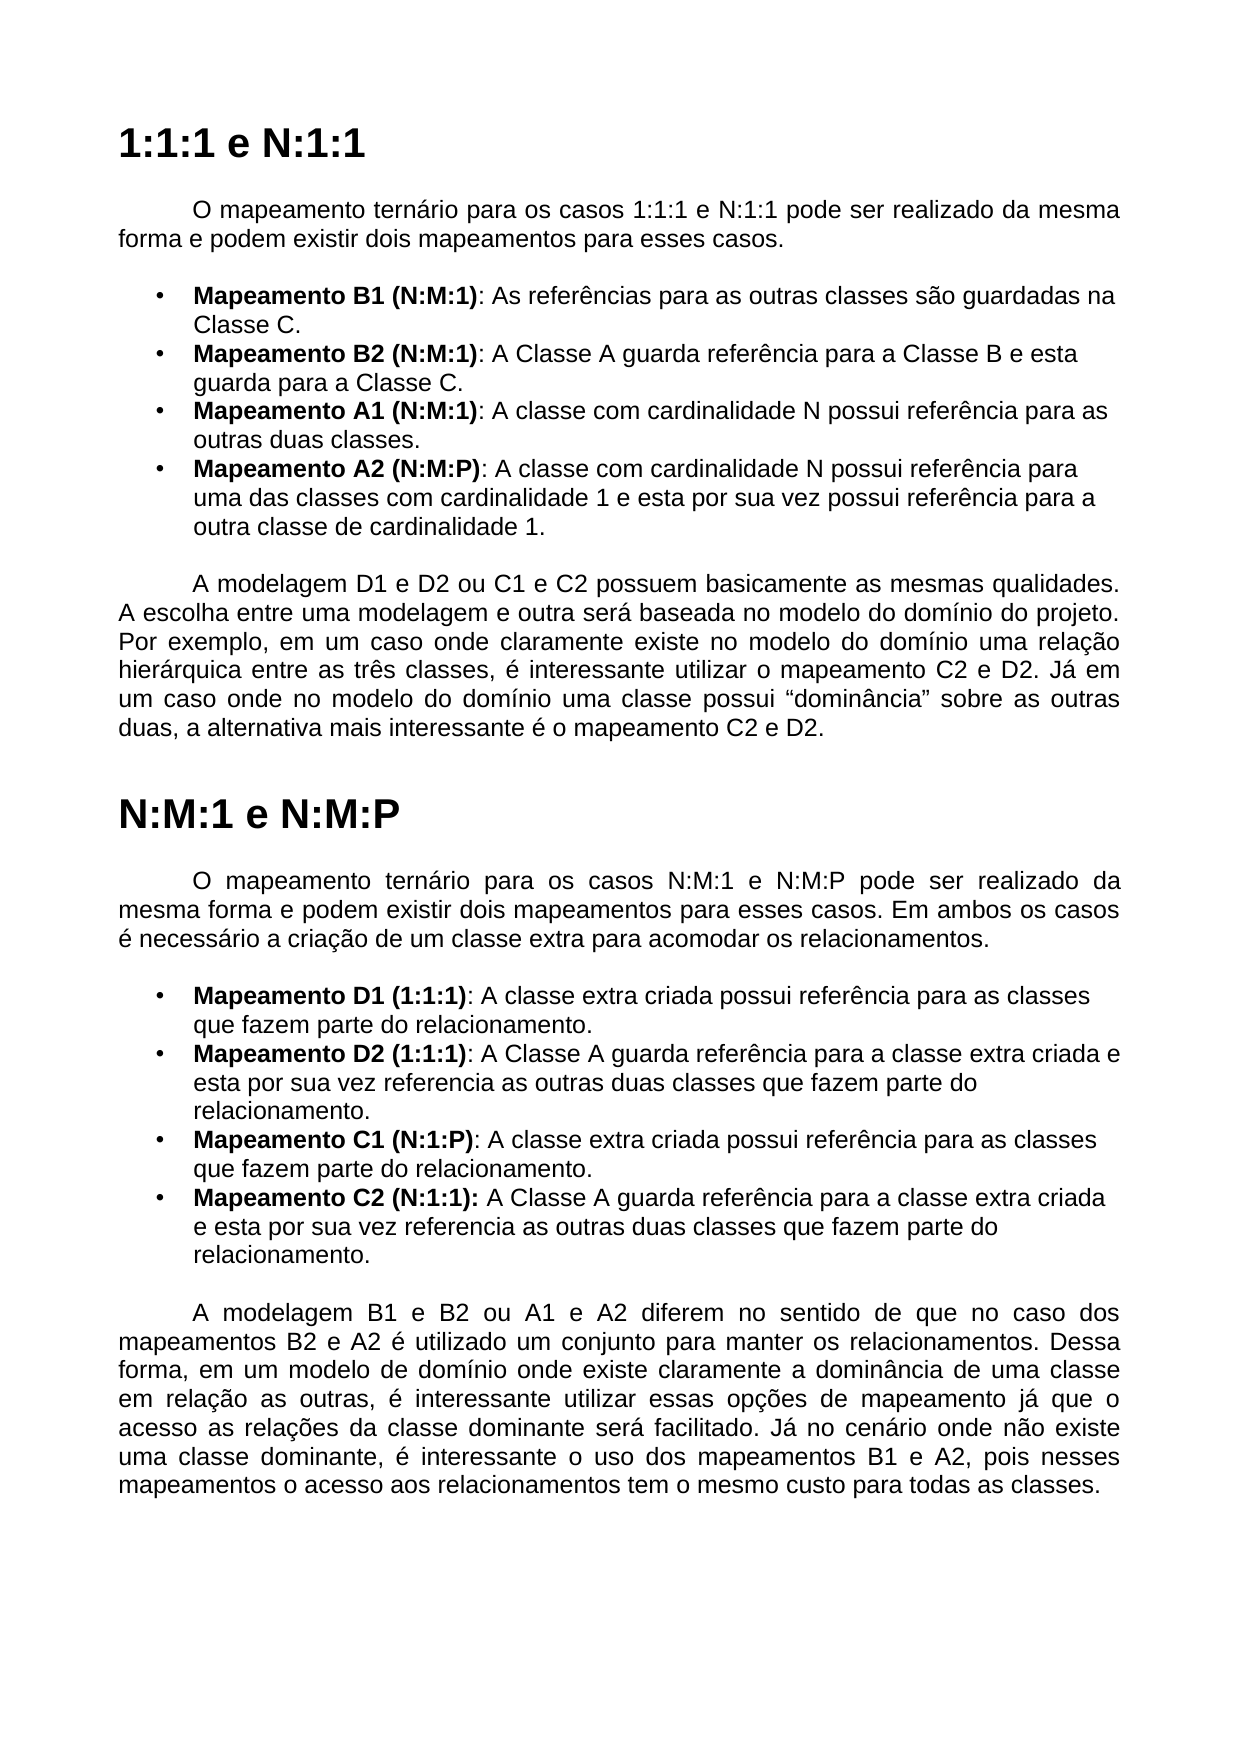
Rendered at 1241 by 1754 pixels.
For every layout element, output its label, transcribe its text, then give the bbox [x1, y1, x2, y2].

text N:M:1 e N:M:P [118, 789, 1122, 837]
list Mapeamento A2 (N:M:P): A classe com cardinalidade N possui referência para uma das classes com cardinalidade 1 e esta por sua vez possui referência para a outra classe de cardinalidade 1. [156, 454, 1122, 540]
text O mapeamento ternário para os casos 1:1:1 e N:1:1 pode ser realizado da mesma forma e podem existir dois mapeamentos para esses casos. [118, 195, 1122, 252]
list Mapeamento D1 (1:1:1): A classe extra criada possui referência para as classes que fazem parte do relacionamento. [156, 981, 1122, 1039]
list Mapeamento B2 (N:M:1): A Classe A guarda referência para a Classe B e esta guarda para a Classe C. [156, 339, 1122, 396]
text A modelagem B1 e B2 ou A1 e A2 diferem no sentido de que no caso dos mapeamentos B2 e A2 é utilizado um conjunto para manter os relacionamentos. Dessa forma, em um modelo de domínio onde existe claramente a dominância de uma classe em relação as outras, é interessante utilizar essas opções de mapeamento já que o acesso as relações da classe dominante será facilitado. Já no cenário onde não existe uma classe dominante, é interessante o uso dos mapeamentos B1 e A2, pois nesses mapeamentos o acesso aos relacionamentos tem o mesmo custo para todas as classes. [118, 1298, 1122, 1499]
list Mapeamento B1 (N:M:1): As referências para as outras classes são guardadas na Classe C. [156, 281, 1122, 339]
list Mapeamento D2 (1:1:1): A Classe A guarda referência para a classe extra criada e esta por sua vez referencia as outras duas classes que fazem parte do relacionamento. [156, 1039, 1122, 1125]
text A modelagem D1 e D2 ou C1 e C2 possuem basicamente as mesmas qualidades. A escolha entre uma modelagem e outra será baseada no modelo do domínio do projeto. Por exemplo, em um caso onde claramente existe no modelo do domínio uma relação hierárquica entre as três classes, é interessante utilizar o mapeamento C2 e D2. Já em um caso onde no modelo do domínio uma classe possui “dominância” sobre as outras duas, a alternativa mais interessante é o mapeamento C2 e D2. [118, 569, 1122, 741]
list Mapeamento A1 (N:M:1): A classe com cardinalidade N possui referência para as outras duas classes. [156, 396, 1122, 454]
list Mapeamento C1 (N:1:P): A classe extra criada possui referência para as classes que fazem parte do relacionamento. [156, 1125, 1122, 1183]
text 1:1:1 e N:1:1 [118, 118, 1122, 166]
text O mapeamento ternário para os casos N:M:1 e N:M:P pode ser realizado da mesma forma e podem existir dois mapeamentos para esses casos. Em ambos os casos é necessário a criação de um classe extra para acomodar os relacionamentos. [118, 866, 1122, 952]
list Mapeamento C2 (N:1:1): A Classe A guarda referência para a classe extra criada e esta por sua vez referencia as outras duas classes que fazem parte do relacionamento. [156, 1183, 1122, 1269]
